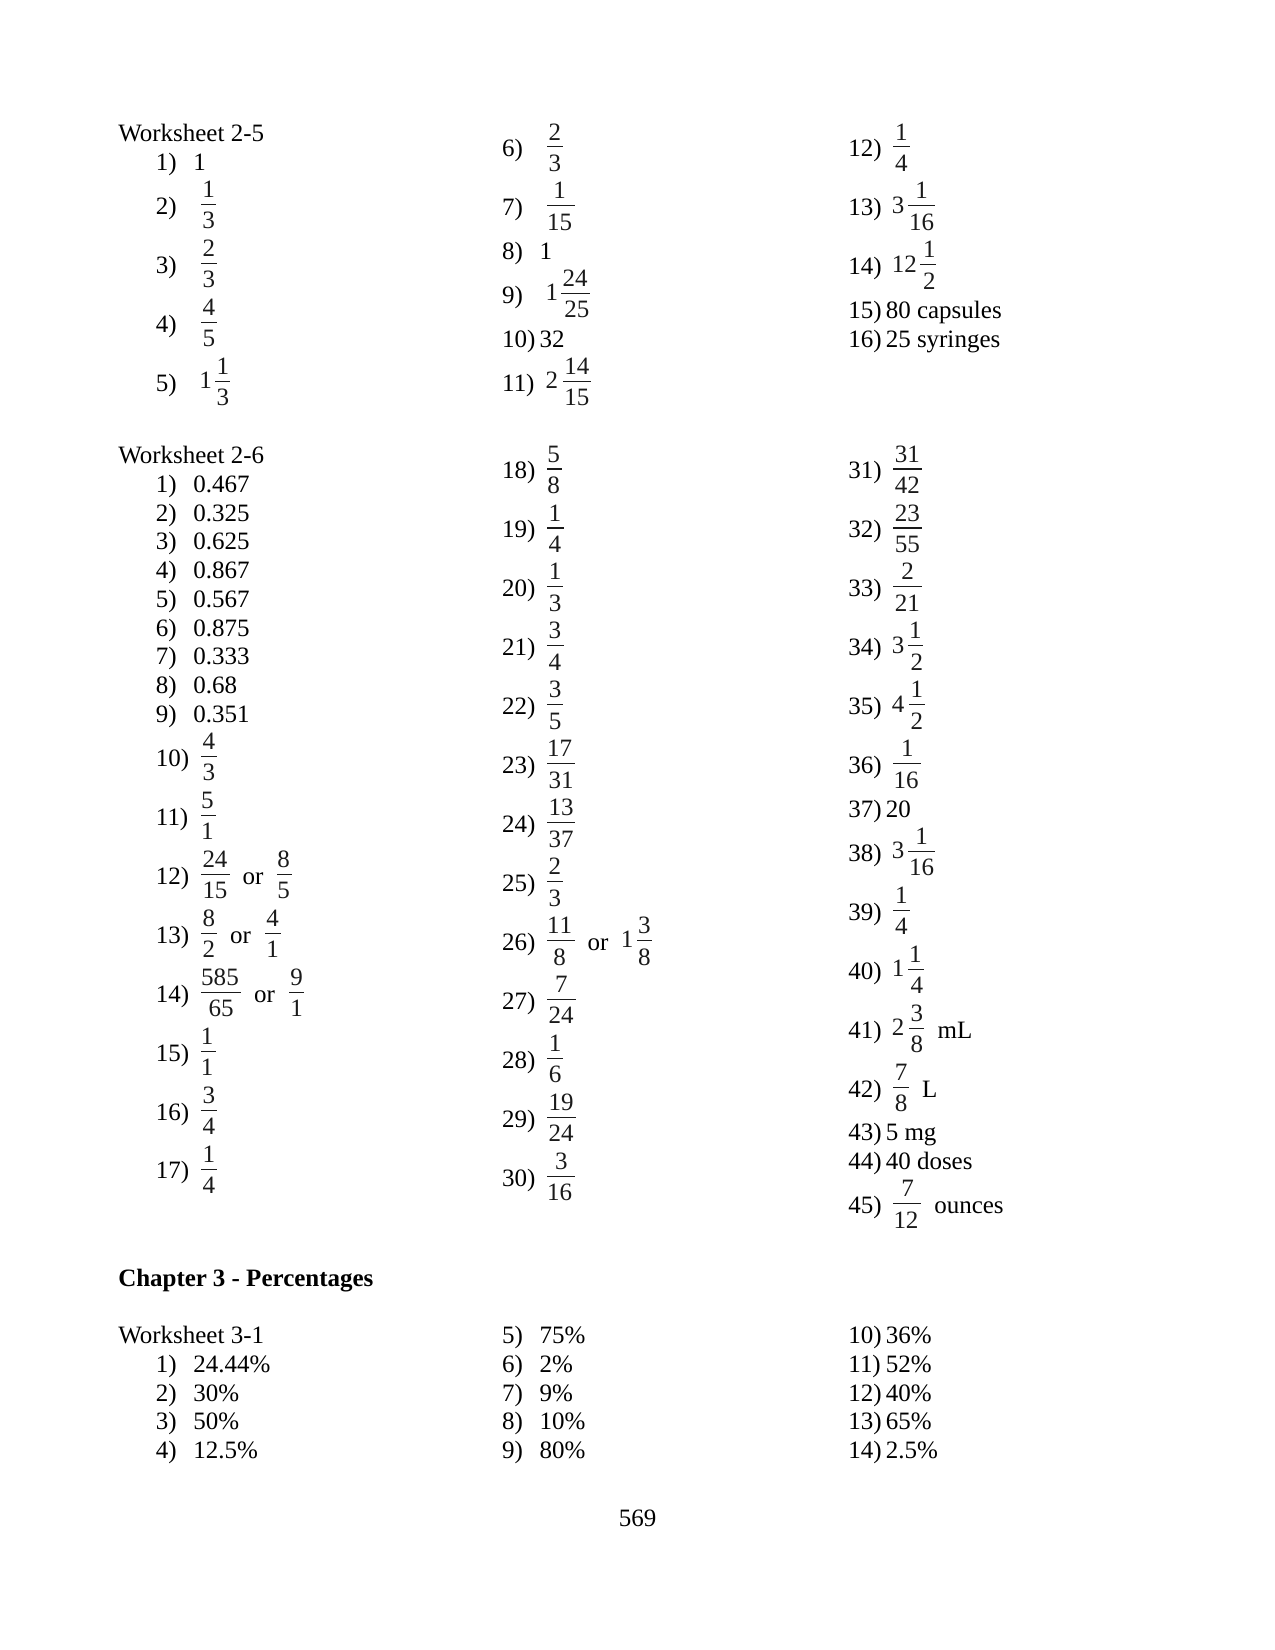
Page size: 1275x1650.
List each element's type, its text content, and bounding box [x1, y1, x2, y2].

list 5 mg [848, 1117, 1157, 1146]
list 20 [848, 794, 1157, 823]
list 0.333 [156, 641, 464, 670]
list L [848, 1058, 1157, 1117]
list 0.68 [156, 670, 464, 699]
text Worksheet 2-6 [118, 440, 464, 469]
list 24.44% [156, 1349, 464, 1378]
list 0.351 [156, 699, 464, 728]
list or [502, 912, 811, 971]
list 2% [502, 1349, 811, 1378]
list ounces [848, 1175, 1157, 1234]
list 0.467 [156, 469, 464, 498]
list 52% [848, 1349, 1157, 1378]
list 40 doses [848, 1146, 1157, 1175]
list or [156, 846, 464, 904]
list 1 [502, 236, 811, 265]
list mL [848, 999, 1157, 1058]
list 75% [502, 1320, 811, 1349]
list 30% [156, 1378, 464, 1406]
list 9% [502, 1378, 811, 1406]
list 50% [156, 1406, 464, 1435]
list 0.567 [156, 584, 464, 613]
list 32 [502, 324, 811, 352]
list or [156, 963, 464, 1022]
list 65% [848, 1406, 1157, 1435]
list 0.625 [156, 526, 464, 555]
list 10% [502, 1406, 811, 1435]
list 2.5% [848, 1435, 1157, 1464]
list 0.867 [156, 555, 464, 584]
list 1 [156, 147, 464, 176]
list or [156, 904, 464, 963]
list 0.325 [156, 498, 464, 526]
list 25 syringes [848, 324, 1157, 352]
text Worksheet 2-5 [118, 118, 464, 147]
text Worksheet 3-1 [118, 1320, 464, 1349]
list 80% [502, 1435, 811, 1464]
text Chapter 3 - Percentages [118, 1263, 1157, 1291]
list 0.875 [156, 613, 464, 641]
list 80 capsules [848, 295, 1157, 324]
list 36% [848, 1320, 1157, 1349]
list 12.5% [156, 1435, 464, 1464]
list 40% [848, 1378, 1157, 1406]
